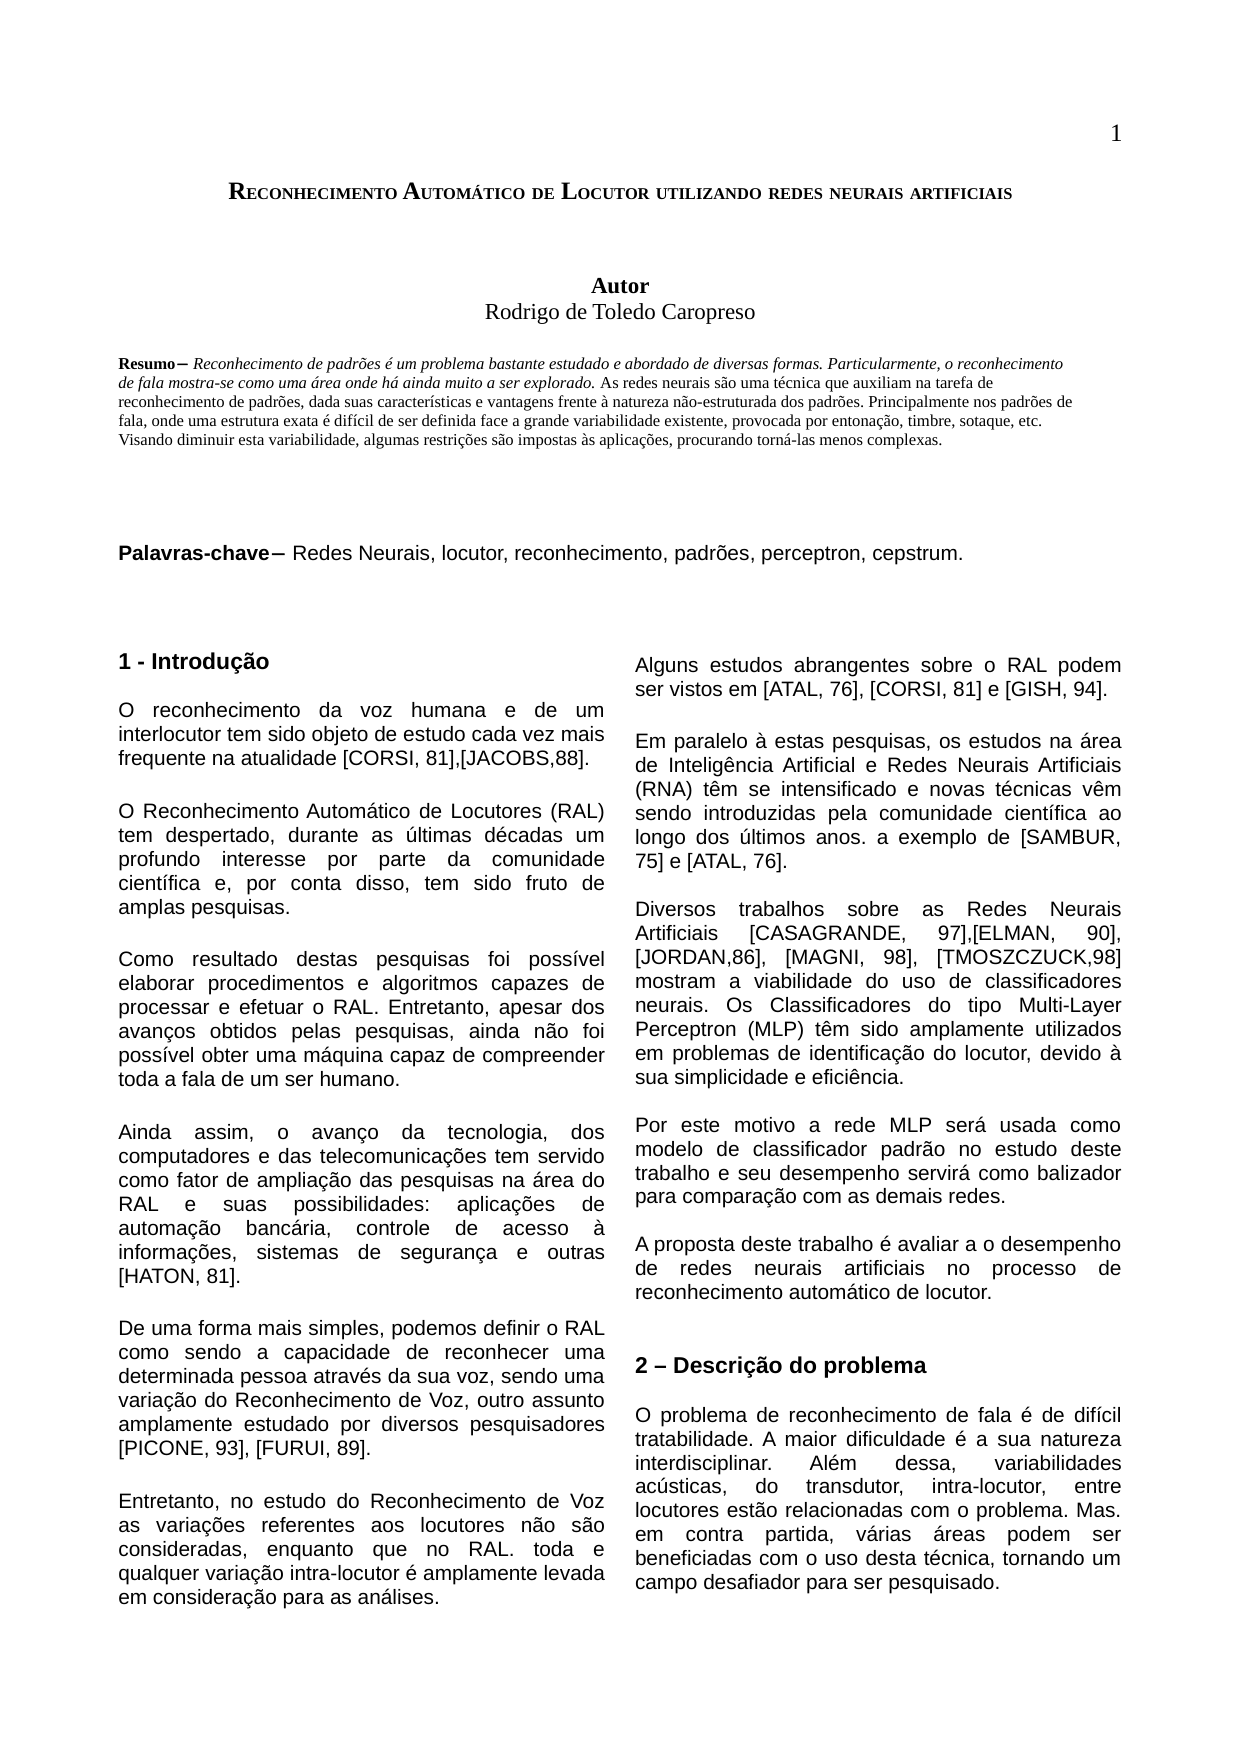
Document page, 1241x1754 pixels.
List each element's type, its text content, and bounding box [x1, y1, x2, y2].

text 2 – Descrição do problema [635, 1352, 1122, 1378]
text Entretanto, no estudo do Reconhecimento de Voz as variações referentes aos locutores não são consideradas, enquanto que no RAL. toda e qualquer variação intra-locutor é amplamente levada em consideração para as análises. [118, 1489, 605, 1608]
text Em paralelo à estas pesquisas, os estudos na área de Inteligência Artificial e Redes Neurais Artificiais (RNA) têm se intensificado e novas técnicas vêm sendo introduzidas pela comunidade científica ao longo dos últimos anos. a exemplo de [SAMBUR, 75] e [ATAL, 76]. [635, 729, 1122, 873]
text De uma forma mais simples, podemos definir o RAL como sendo a capacidade de reconhecer uma determinada pessoa através da sua voz, sendo uma variação do Reconhecimento de Voz, outro assunto amplamente estudado por diversos pesquisadores [PICONE, 93], [FURUI, 89]. [118, 1316, 605, 1460]
table_cell Rodrigo de Toledo Caropreso [361, 298, 879, 325]
text Por este motivo a rede MLP será usada como modelo de classificador padrão no estudo deste trabalho e seu desempenho servirá como balizador para comparação com as demais redes. [635, 1112, 1122, 1208]
text Palavras-chave Redes Neurais, locutor, reconhecimento, padrões, perceptron, cepstrum. [118, 541, 1084, 566]
table_header Autor [361, 272, 879, 298]
text O reconhecimento da voz humana e de um interlocutor tem sido objeto de estudo cada vez mais frequente na atualidade [CORSI, 81],[JACOBS,88]. [118, 698, 605, 770]
text Ainda assim, o avanço da tecnologia, dos computadores e das telecomunicações tem servido como fator de ampliação das pesquisas na área do RAL e suas possibilidades: aplicações de automação bancária, controle de acesso à informações, sistemas de segurança e outras [HATON, 81]. [118, 1120, 605, 1287]
text Como resultado destas pesquisas foi possível elaborar procedimentos e algoritmos capazes de processar e efetuar o RAL. Entretanto, apesar dos avanços obtidos pelas pesquisas, ainda não foi possível obter uma máquina capaz de compreender toda a fala de um ser humano. [118, 947, 605, 1091]
text A proposta deste trabalho é avaliar a o desempenho de redes neurais artificiais no processo de reconhecimento automático de locutor. [635, 1232, 1122, 1304]
text O Reconhecimento Automático de Locutores (RAL) tem despertado, durante as últimas décadas um profundo interesse por parte da comunidade científica e, por conta disso, tem sido fruto de amplas pesquisas. [118, 799, 605, 918]
text Resumo Reconhecimento de padrões é um problema bastante estudado e abordado de diversas formas. Particularmente, o reconhecimento de fala mostra-se como uma área onde há ainda muito a ser explorado. As redes neurais são uma técnica que auxiliam na tarefa de reconhecimento de padrões, dada suas características e vantagens frente à natureza não-estruturada dos padrões. Principalmente nos padrões de fala, onde uma estrutura exata é difícil de ser definida face a grande variabilidade existente, provocada por entonação, timbre, sotaque, etc. Visando diminuir esta variabilidade, algumas restrições são impostas às aplicações, procurando torná-las menos complexas. [118, 353, 1084, 449]
text Diversos trabalhos sobre as Redes Neurais Artificiais [CASAGRANDE, 97],[ELMAN, 90], [JORDAN,86], [MAGNI, 98], [TMOSZCZUCK,98] mostram a viabilidade do uso de classificadores neurais. Os Classificadores do tipo Multi-Layer Perceptron (MLP) têm sido amplamente utilizados em problemas de identificação do locutor, devido à sua simplicidade e eficiência. [635, 897, 1122, 1088]
text Reconhecimento Automático de Locutor utilizando redes neurais artificiais [118, 176, 1122, 205]
text O problema de reconhecimento de fala é de difícil tratabilidade. A maior dificuldade é a sua natureza interdisciplinar. Além dessa, variabilidades acústicas, do transdutor, intra-locutor, entre locutores estão relacionadas com o problema. Mas. em contra partida, várias áreas podem ser beneficiadas com o uso desta técnica, tornando um campo desafiador para ser pesquisado. [635, 1402, 1122, 1594]
text Alguns estudos abrangentes sobre o RAL podem ser vistos em [ATAL, 76], [CORSI, 81] e [GISH, 94]. [635, 652, 1122, 700]
text 1 - Introdução [118, 648, 605, 674]
